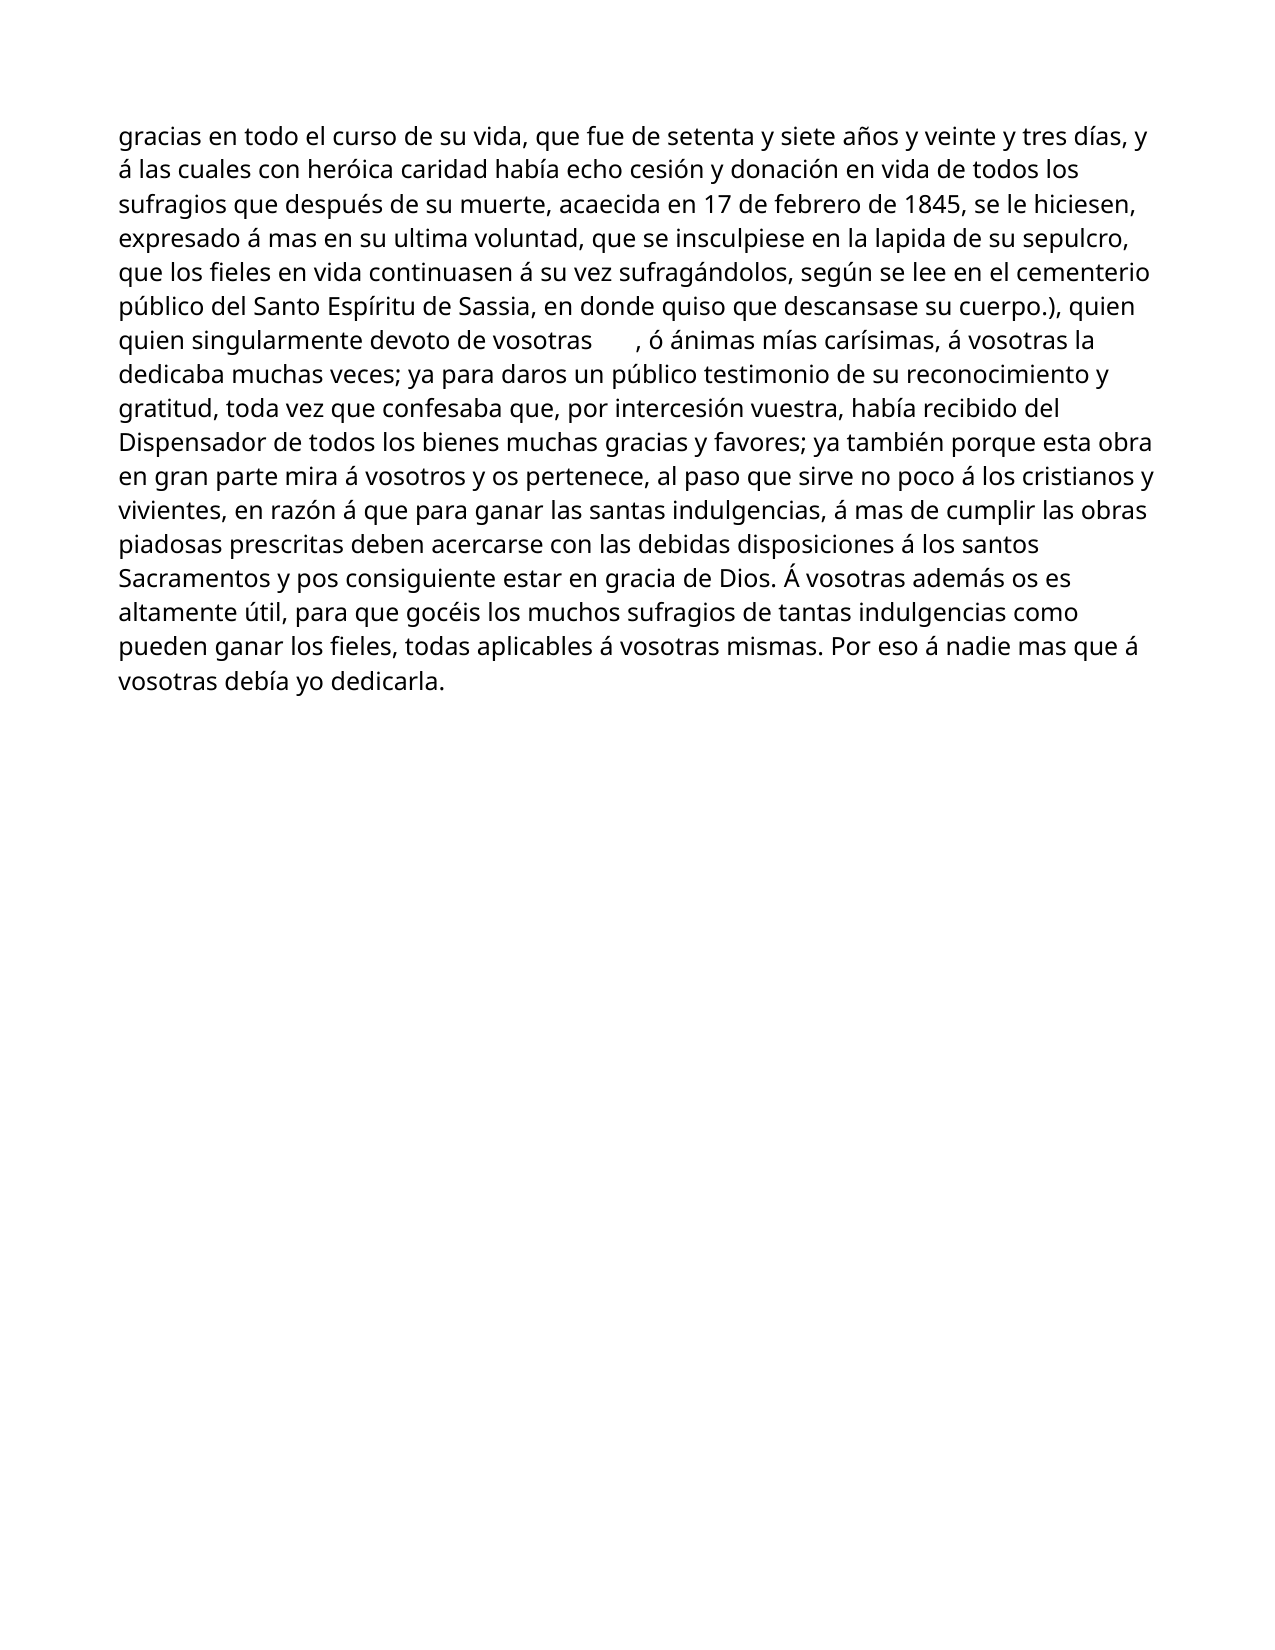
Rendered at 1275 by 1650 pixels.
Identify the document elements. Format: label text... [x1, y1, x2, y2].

text gracias en todo el curso de su vida, que fue de setenta y siete años y veinte y tres días, y á las cuales con heróica caridad había echo cesión y donación en vida de todos los sufragios que después de su muerte, acaecida en 17 de febrero de 1845, se le hiciesen, expresado á mas en su ultima voluntad, que se insculpiese en la lapida de su sepulcro, que los fieles en vida continuasen á su vez sufragándolos, según se lee en el cementerio público del Santo Espíritu de Sassia, en donde quiso que descansase su cuerpo.), quien quien singularmente devoto de vosotras , ó ánimas mías carísimas, á vosotras la dedicaba muchas veces; ya para daros un público testimonio de su reconocimiento y gratitud, toda vez que confesaba que, por intercesión vuestra, había recibido del Dispensador de todos los bienes muchas gracias y favores; ya también porque esta obra en gran parte mira á vosotros y os pertenece, al paso que sirve no poco á los cristianos y vivientes, en razón á que para ganar las santas indulgencias, á mas de cumplir las obras piadosas prescritas deben acercarse con las debidas disposiciones á los santos Sacramentos y pos consiguiente estar en gracia de Dios. Á vosotras además os es altamente útil, para que gocéis los muchos sufragios de tantas indulgencias como pueden ganar los fieles, todas aplicables á vosotras mismas. Por eso á nadie mas que á vosotras debía yo dedicarla. [118, 118, 1157, 697]
